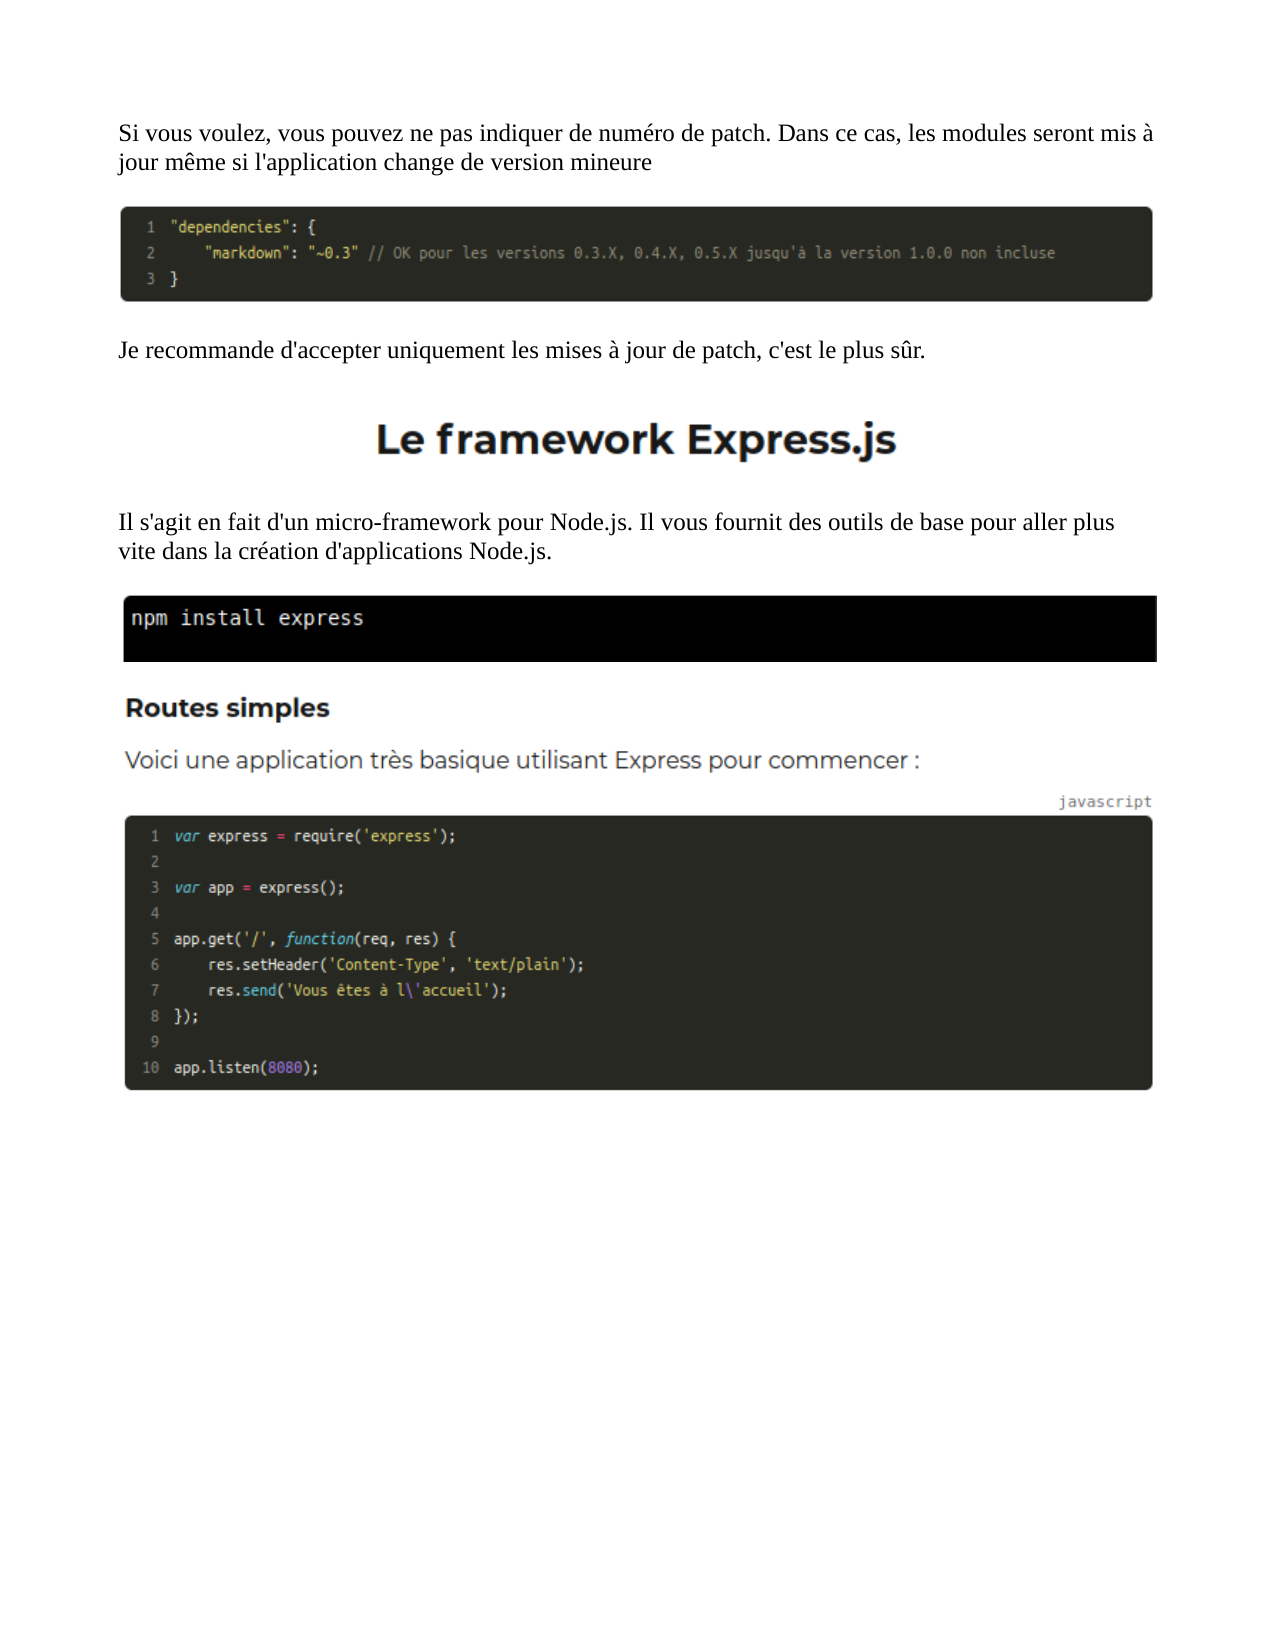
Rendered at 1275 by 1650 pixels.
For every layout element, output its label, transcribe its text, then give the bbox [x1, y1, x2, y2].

picture [118, 593, 1157, 662]
text Il s'agit en fait d'un micro-framework pour Node.js. Il vous fournit des outils de base pour aller plus vite dans la création d'applications Node.js. [118, 507, 1157, 565]
text Je recommande d'accepter uniquement les mises à jour de patch, c'est le plus sûr. [118, 335, 1157, 363]
picture [374, 421, 901, 464]
picture [118, 690, 1157, 1096]
picture [118, 204, 1157, 306]
text Si vous voulez, vous pouvez ne pas indiquer de numéro de patch. Dans ce cas, les modules seront mis à jour même si l'application change de version mineure [118, 118, 1157, 176]
